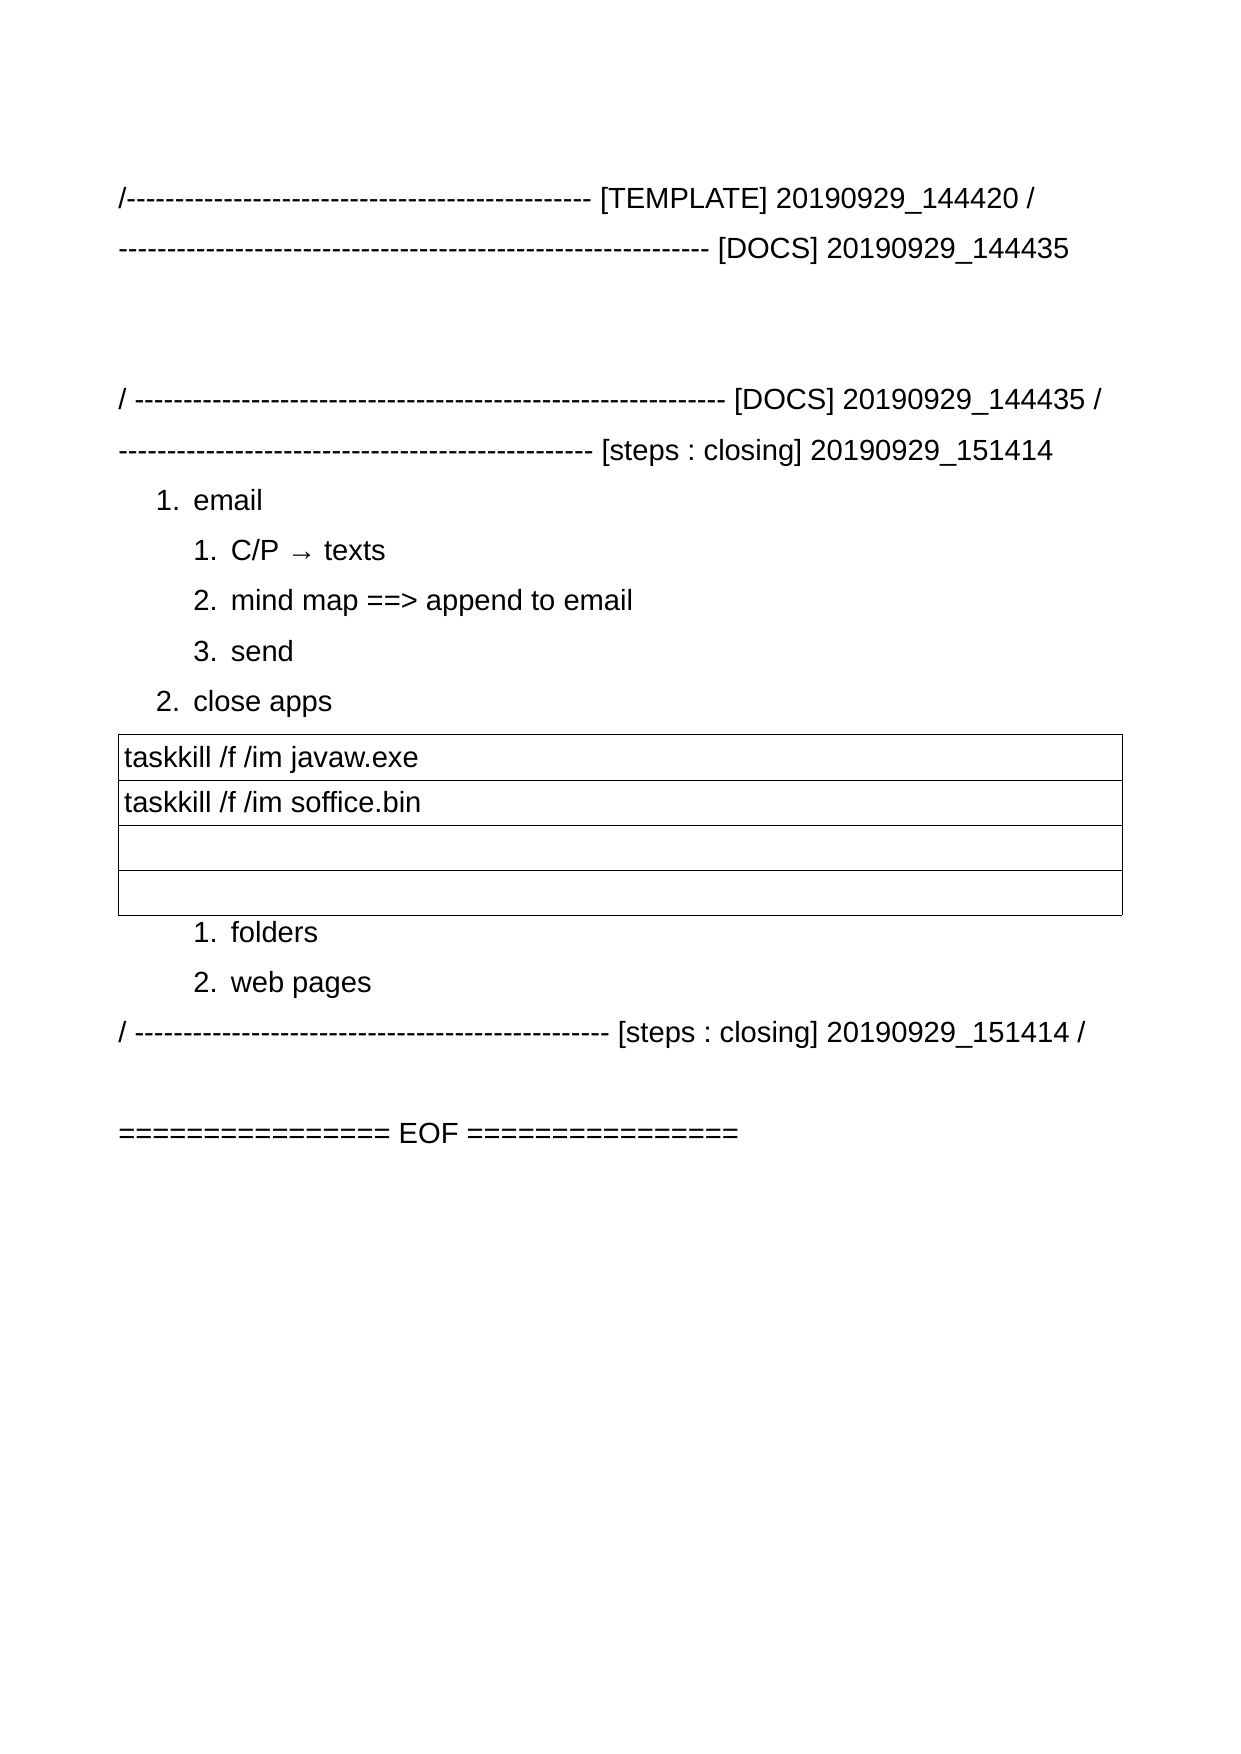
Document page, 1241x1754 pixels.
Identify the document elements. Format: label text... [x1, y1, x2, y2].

list close apps [156, 684, 1122, 718]
table_cell taskkill /f /im soffice.bin [119, 781, 1122, 824]
table_header taskkill /f /im javaw.exe [119, 735, 1122, 779]
table_cell [119, 871, 1122, 915]
list web pages [193, 965, 1122, 999]
list email [156, 483, 1122, 516]
list folders [193, 916, 1122, 948]
list send [193, 634, 1122, 667]
text /------------------------------------------------ [TEMPLATE] 20190929_144420 / [118, 181, 1122, 214]
text / ------------------------------------------------------------- [DOCS] 20190929_144435 / [118, 382, 1122, 416]
list mind map ==> append to email [193, 583, 1122, 617]
list C/P → texts [193, 533, 1122, 567]
text ================ EOF ================ [118, 1116, 1122, 1150]
table_cell [119, 826, 1122, 870]
text / ------------------------------------------------- [steps : closing] 20190929_151414 / [118, 1016, 1122, 1049]
text ------------------------------------------------- [steps : closing] 20190929_151414 [118, 432, 1122, 466]
text ------------------------------------------------------------- [DOCS] 20190929_144435 [118, 231, 1122, 265]
